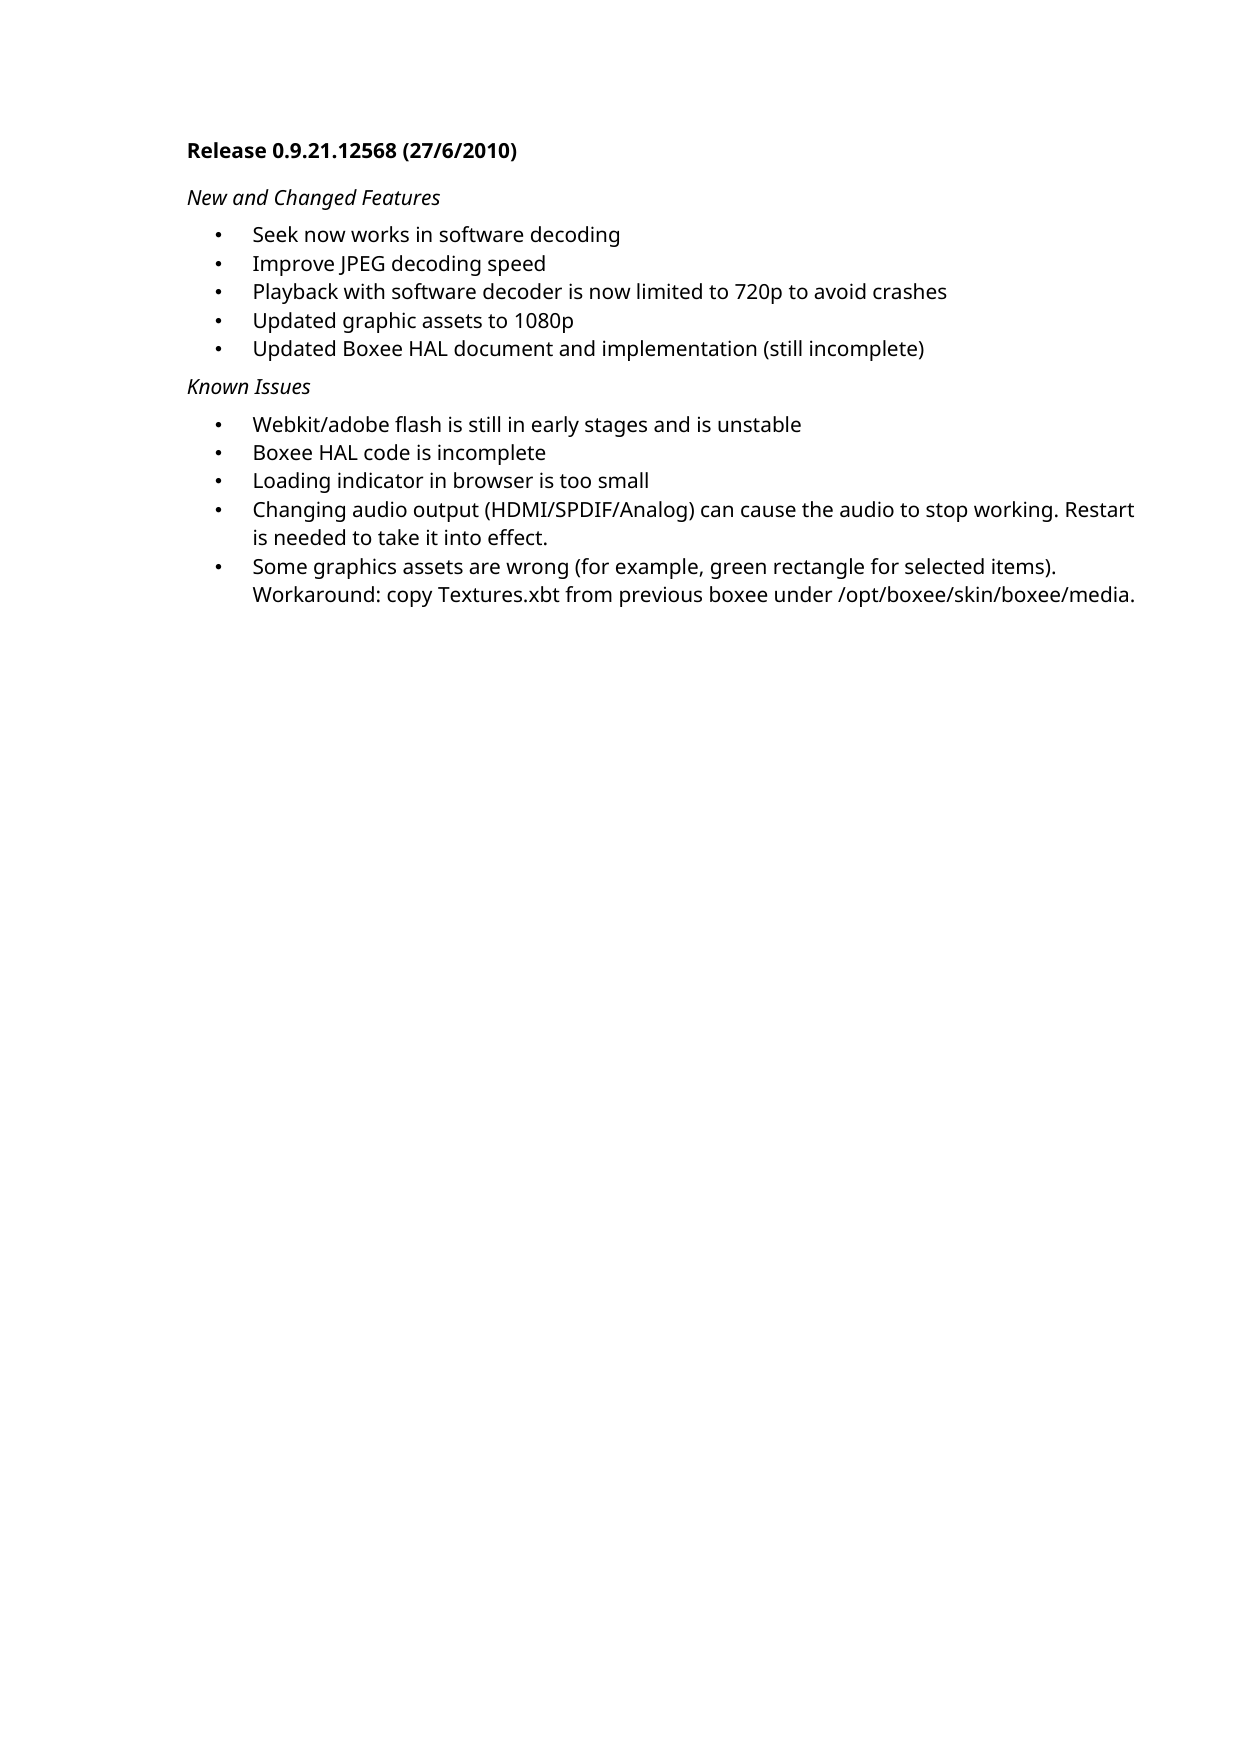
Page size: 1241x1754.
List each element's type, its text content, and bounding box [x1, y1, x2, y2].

subtitle Release 0.9.21.12568 (27/6/2010) [517, 136, 1142, 164]
subtitle New and Changed Features [443, 183, 1142, 211]
subtitle Known Issues [313, 372, 1142, 400]
list Loading indicator in browser is too small [215, 467, 252, 495]
list Playback with software decoder is now limited to 720p to avoid crashes [948, 277, 1152, 306]
list Loading indicator in browser is too small [650, 467, 1152, 495]
list Updated Boxee HAL document and implementation (still incomplete) [924, 334, 1152, 363]
list Improve JPEG decoding speed [547, 249, 1152, 277]
list Changing audio output (HDMI/SPDIF/Analog) can cause the audio to stop working. Restart is needed to take it into effect. [215, 495, 1152, 552]
list Seek now works in software decoding [621, 220, 1152, 249]
list Updated graphic assets to 1080p [574, 306, 1152, 334]
list Seek now works in software decoding [215, 220, 252, 249]
list Boxee HAL code is incomplete [215, 438, 252, 467]
list Some graphics assets are wrong (for example, green rectangle for selected items). Workaround: copy Textures.xbt from previous boxee under /opt/boxee/skin/boxee/media. [1062, 552, 1152, 609]
list Webkit/adobe flash is still in early stages and is unstable [802, 410, 1152, 438]
list Updated graphic assets to 1080p [215, 306, 252, 334]
list Improve JPEG decoding speed [215, 249, 252, 277]
list Boxee HAL code is incomplete [546, 438, 1152, 467]
